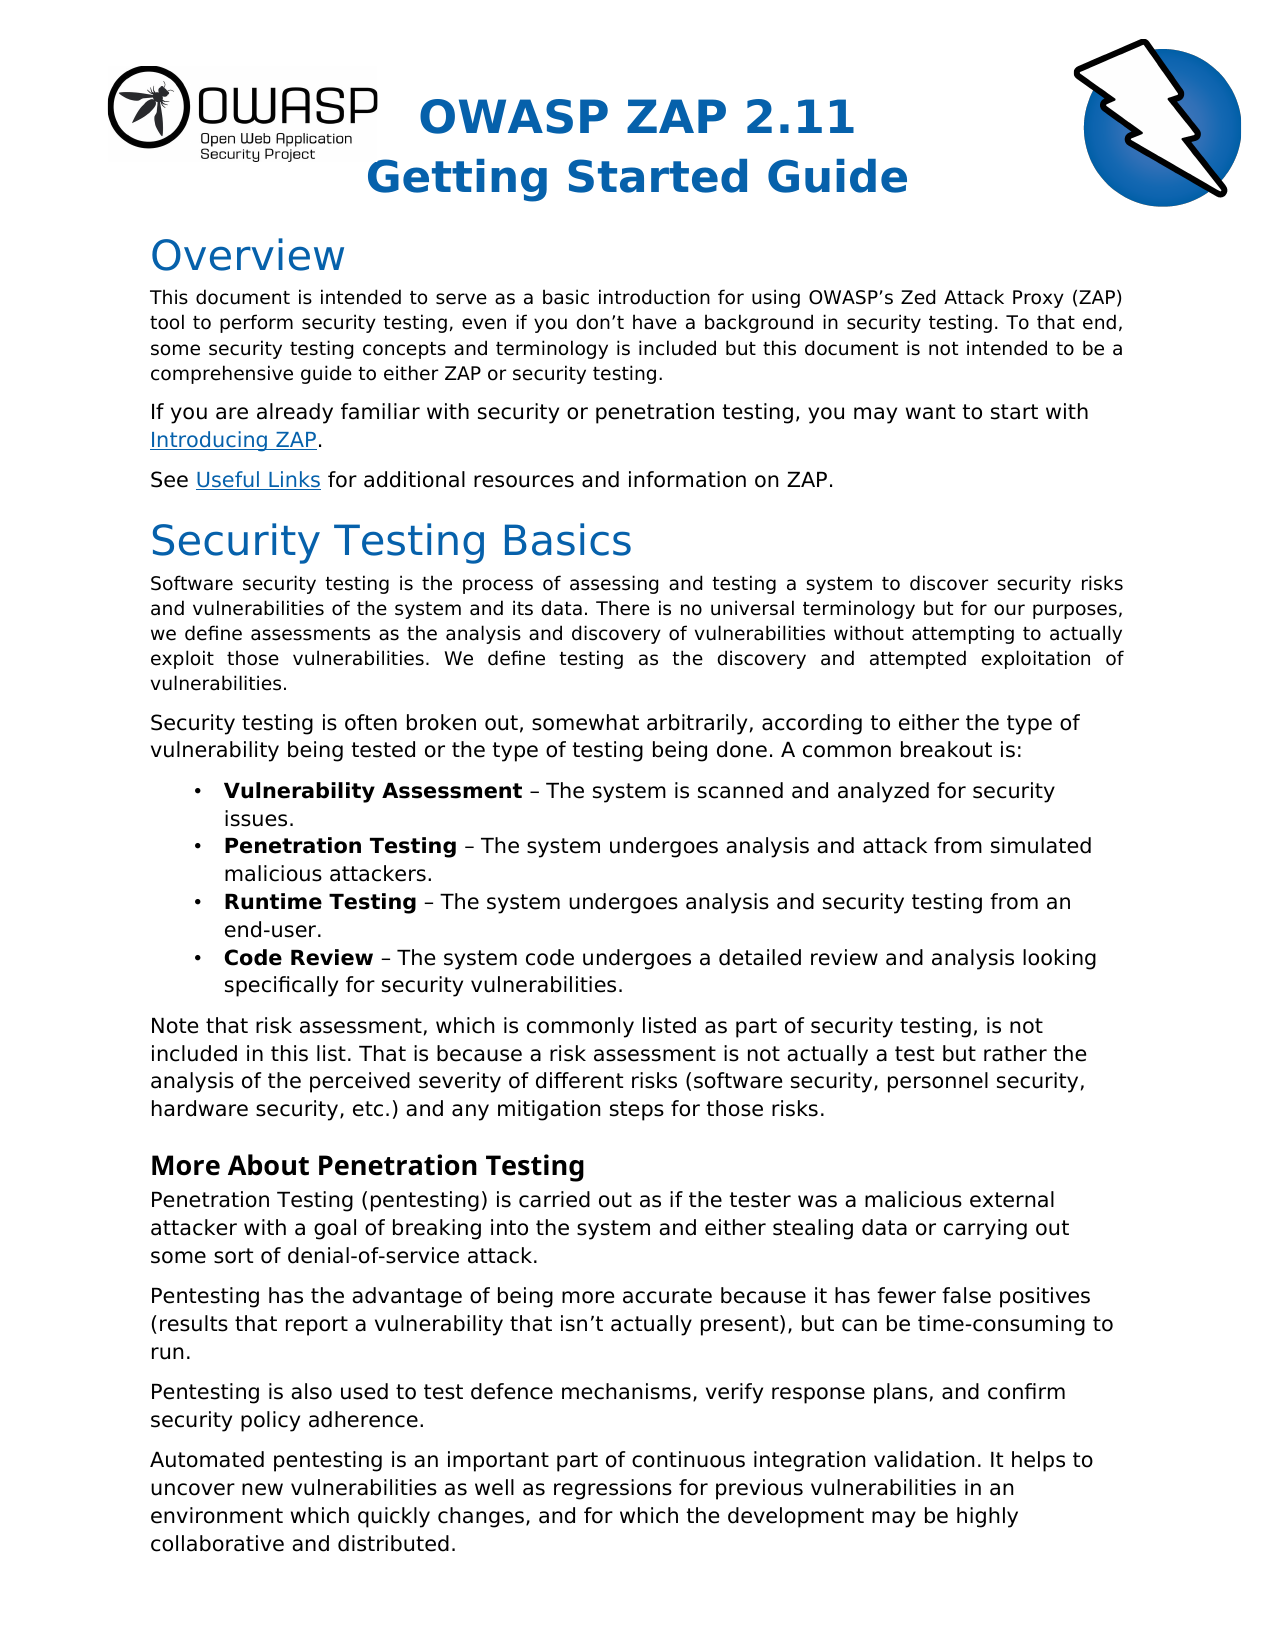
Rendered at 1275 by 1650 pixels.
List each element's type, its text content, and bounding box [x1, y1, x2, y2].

text If you are already familiar with security or penetration testing, you may want to start with Introducing ZAP. [150, 400, 1125, 452]
list Penetration Testing – The system undergoes analysis and attack from simulated malicious attackers. [194, 834, 1125, 887]
list Vulnerability Assessment – The system is scanned and analyzed for security issues. [194, 779, 1125, 831]
text Penetration Testing (pentesting) is carried out as if the tester was a malicious external attacker with a goal of breaking into the system and either stealing data or carrying out some sort of denial-of-service attack. [150, 1188, 1125, 1268]
text See Useful Links for additional resources and information on ZAP. [150, 468, 1125, 493]
subtitle More About Penetration Testing [150, 1146, 1125, 1183]
title OWASP ZAP 2.11 [378, 91, 1073, 144]
text Automated pentesting is an important part of continuous integration validation. It helps to uncover new vulnerabilities as well as regressions for previous vulnerabilities in an environment which quickly changes, and for which the development may be highly collaborative and distributed. [150, 1448, 1125, 1556]
text Pentesting is also used to test defence mechanisms, verify response plans, and confirm security policy adherence. [150, 1380, 1125, 1432]
title Getting Started Guide [150, 152, 1073, 203]
subtitle Security Testing Basics [150, 517, 1125, 566]
text Pentesting has the advantage of being more accurate because it has fewer false positives (results that report a vulnerability that isn’t actually present), but can be time-consuming to run. [150, 1284, 1125, 1364]
list Code Review – The system code undergoes a detailed review and analysis looking specifically for security vulnerabilities. [194, 946, 1125, 998]
text This document is intended to serve as a basic introduction for using OWASP’s Zed Attack Proxy (ZAP) tool to perform security testing, even if you don’t have a background in security testing. To that end, some security testing concepts and terminology is included but this document is not intended to be a comprehensive guide to either ZAP or security testing. [150, 287, 1125, 384]
text Note that risk assessment, which is commonly listed as part of security testing, is not included in this list. That is because a risk assessment is not actually a test but rather the analysis of the perceived severity of different risks (software security, personnel security, hardware security, etc.) and any mitigation steps for those risks. [150, 1014, 1125, 1122]
text Software security testing is the process of assessing and testing a system to discover security risks and vulnerabilities of the system and its data. There is no universal terminology but for our purposes, we define assessments as the analysis and discovery of vulnerabilities without attempting to actually exploit those vulnerabilities. We define testing as the discovery and attempted exploitation of vulnerabilities. [150, 573, 1125, 695]
subtitle Overview [150, 232, 1125, 280]
picture [107, 66, 378, 162]
text Security testing is often broken out, somewhat arbitrarily, according to either the type of vulnerability being tested or the type of testing being done. A common breakout is: [150, 711, 1125, 763]
list Runtime Testing – The system undergoes analysis and security testing from an end-user. [194, 890, 1125, 942]
picture [1073, 39, 1242, 207]
